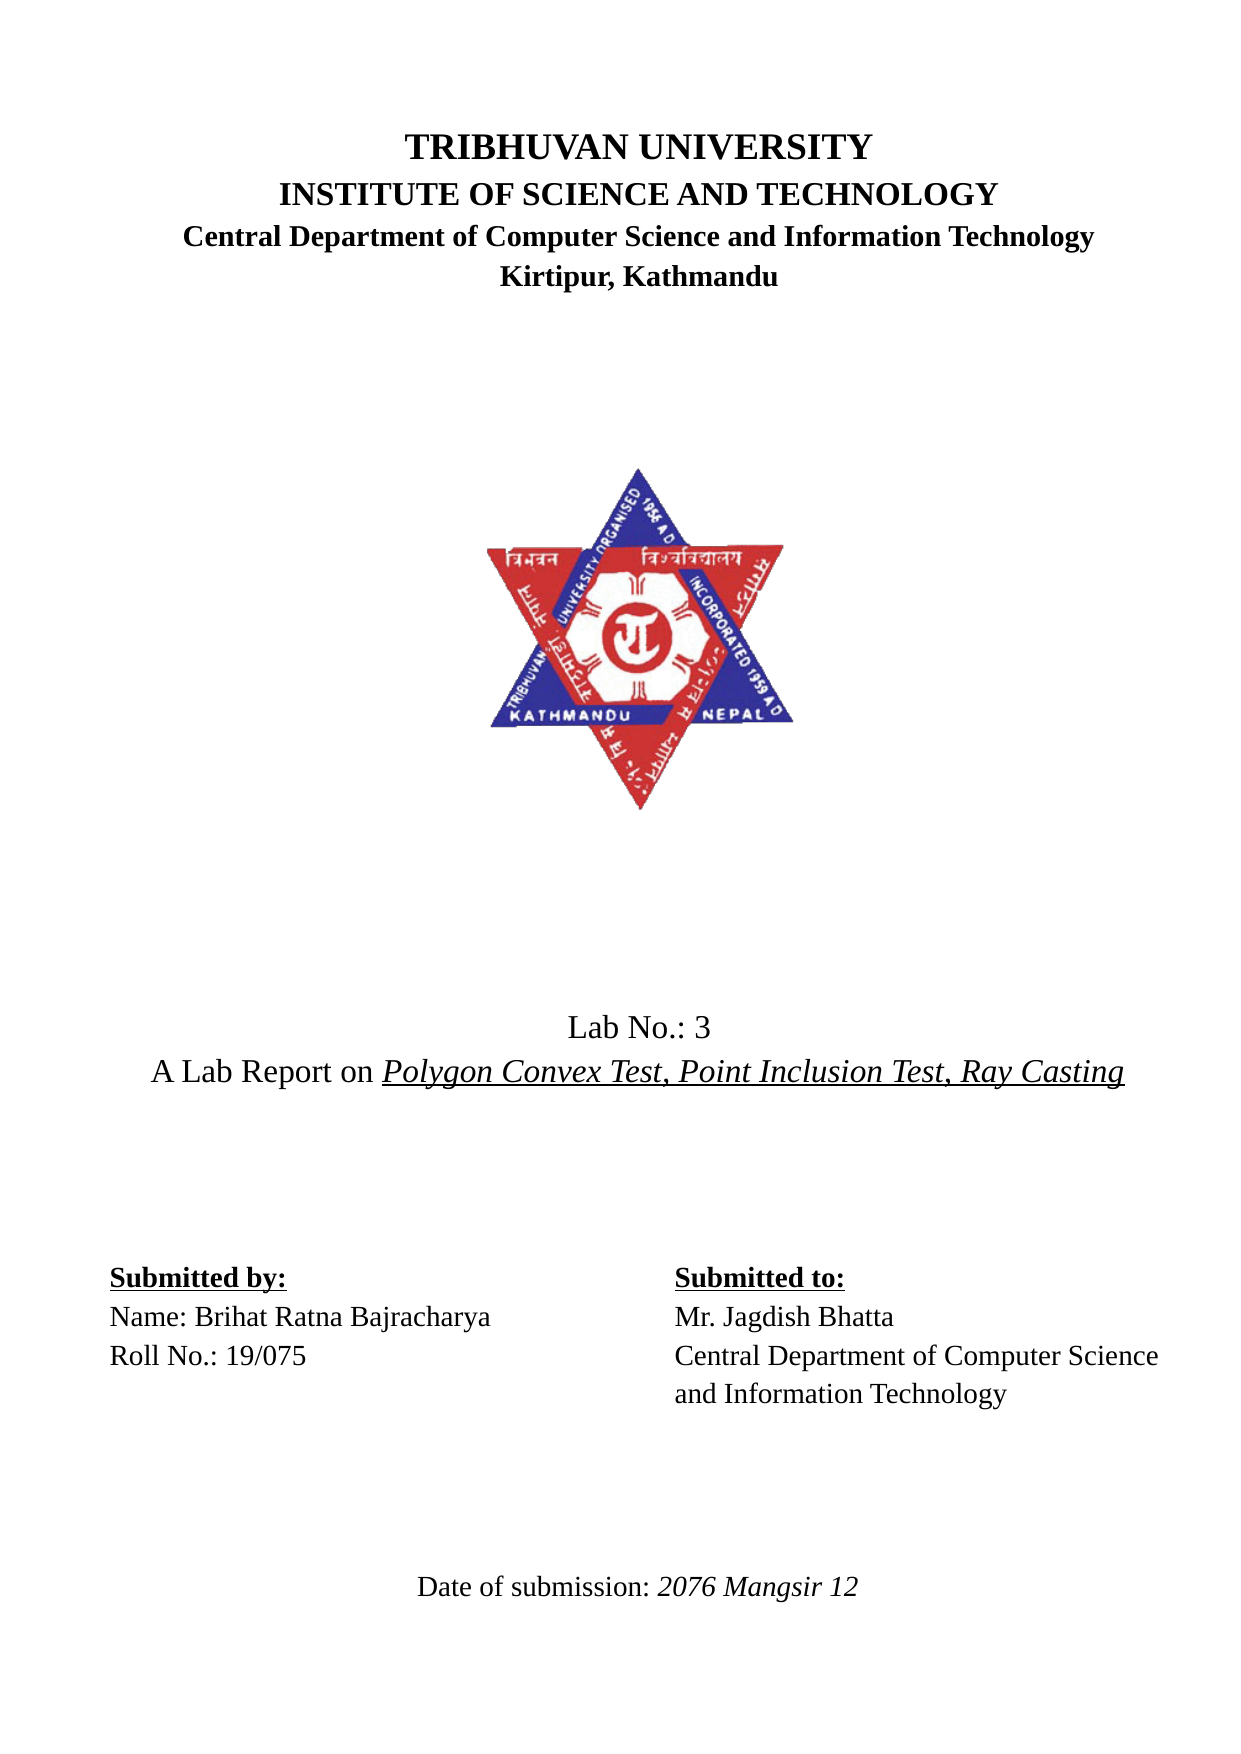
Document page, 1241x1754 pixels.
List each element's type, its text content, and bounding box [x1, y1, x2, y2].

text Submitted by: [109, 1261, 674, 1294]
text Central Department of Computer Science and Information Technology [112, 218, 1166, 253]
text Date of submission: 2076 Mangsir 12 [112, 1569, 1166, 1602]
text Roll No.: 19/075 [109, 1338, 674, 1371]
text Kirtipur, Kathmandu [112, 258, 1166, 293]
text Lab No.: 3 [112, 1007, 1166, 1046]
text INSTITUTE OF SCIENCE AND TECHNOLOGY [112, 174, 1166, 212]
text Central Department of Computer Science and Information Technology [674, 1338, 1166, 1410]
text Name: Brihat Ratna Bajracharya [109, 1299, 674, 1333]
text TRIBHUVAN UNIVERSITY [112, 124, 1166, 168]
picture [454, 454, 824, 838]
text Submitted to: [674, 1261, 1166, 1294]
text A Lab Report on Polygon Convex Test, Point Inclusion Test, Ray Casting [112, 1051, 1166, 1090]
text Mr. Jagdish Bhatta [674, 1299, 1166, 1333]
